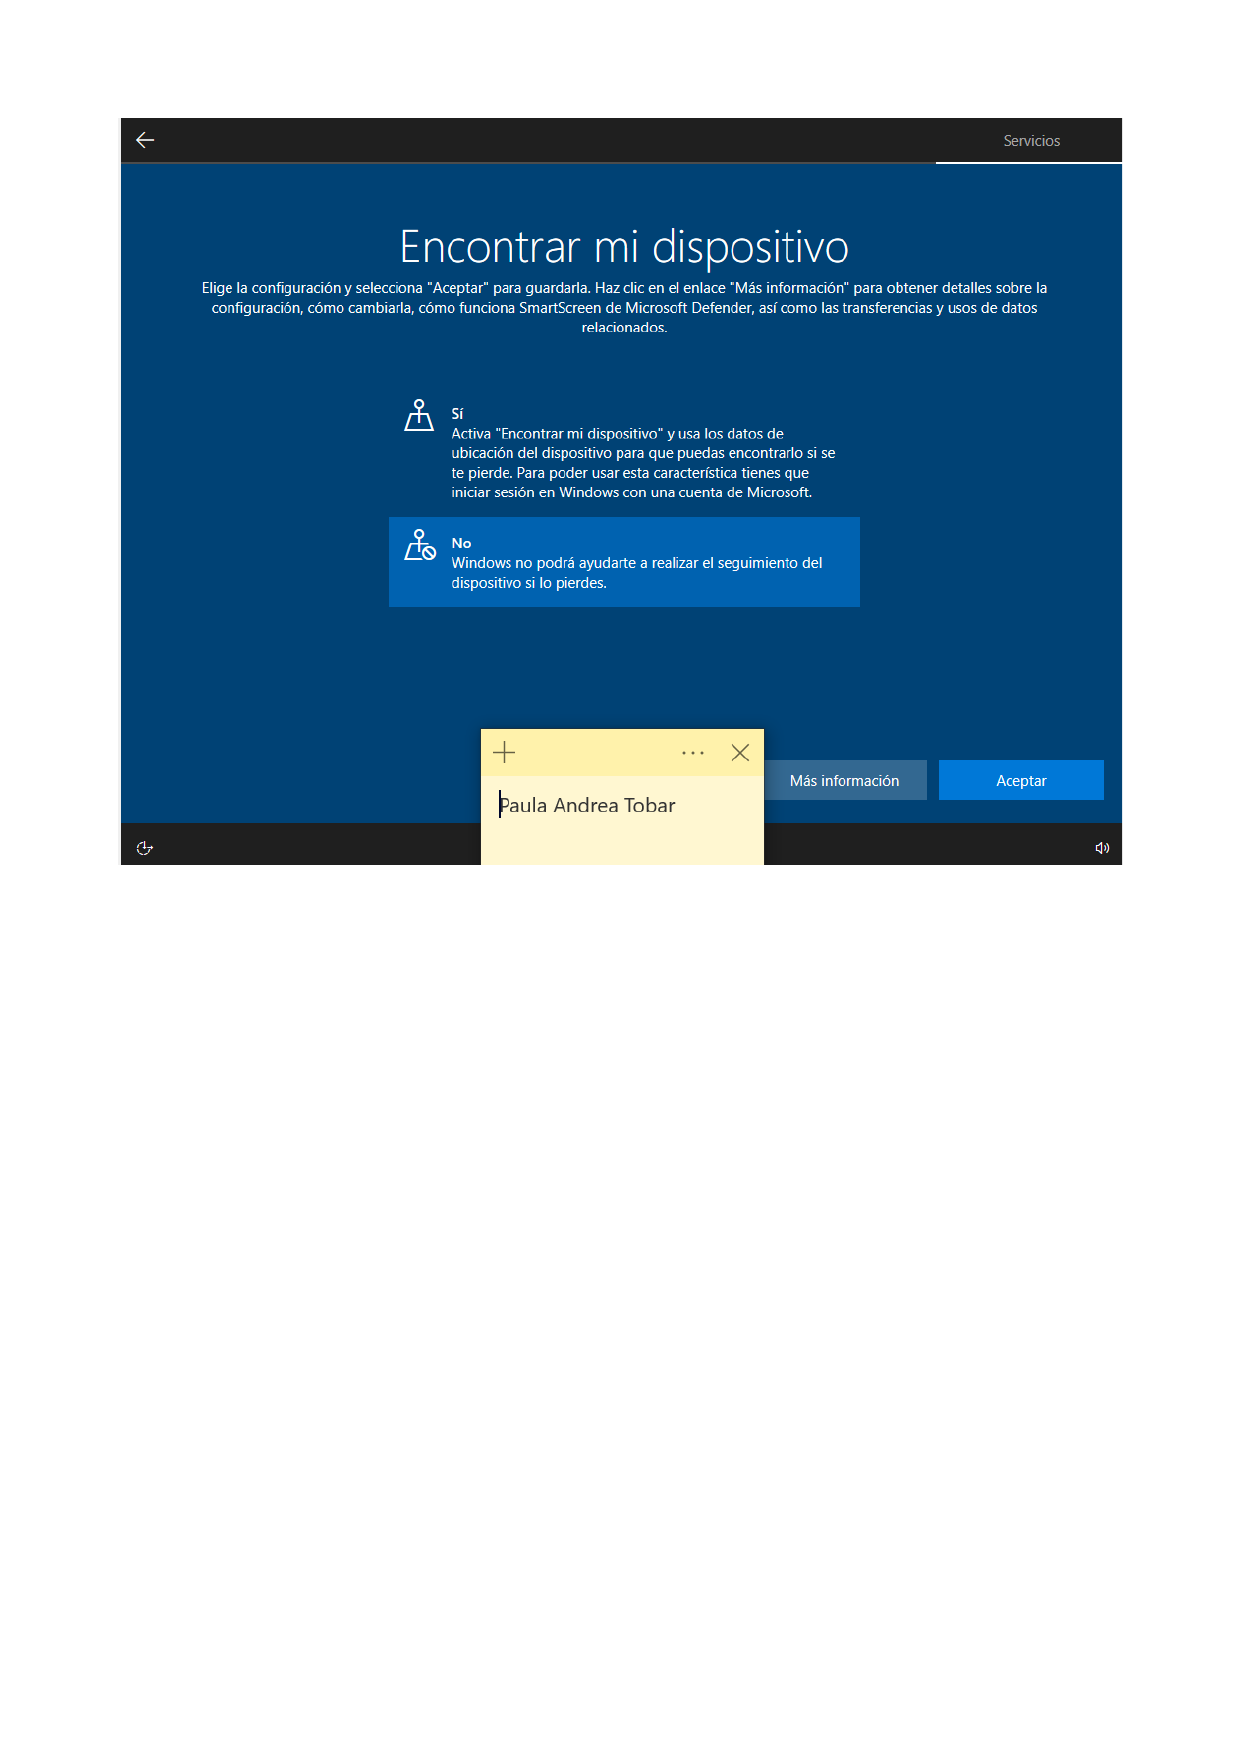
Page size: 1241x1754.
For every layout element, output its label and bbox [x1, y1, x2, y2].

picture [118, 118, 1123, 865]
